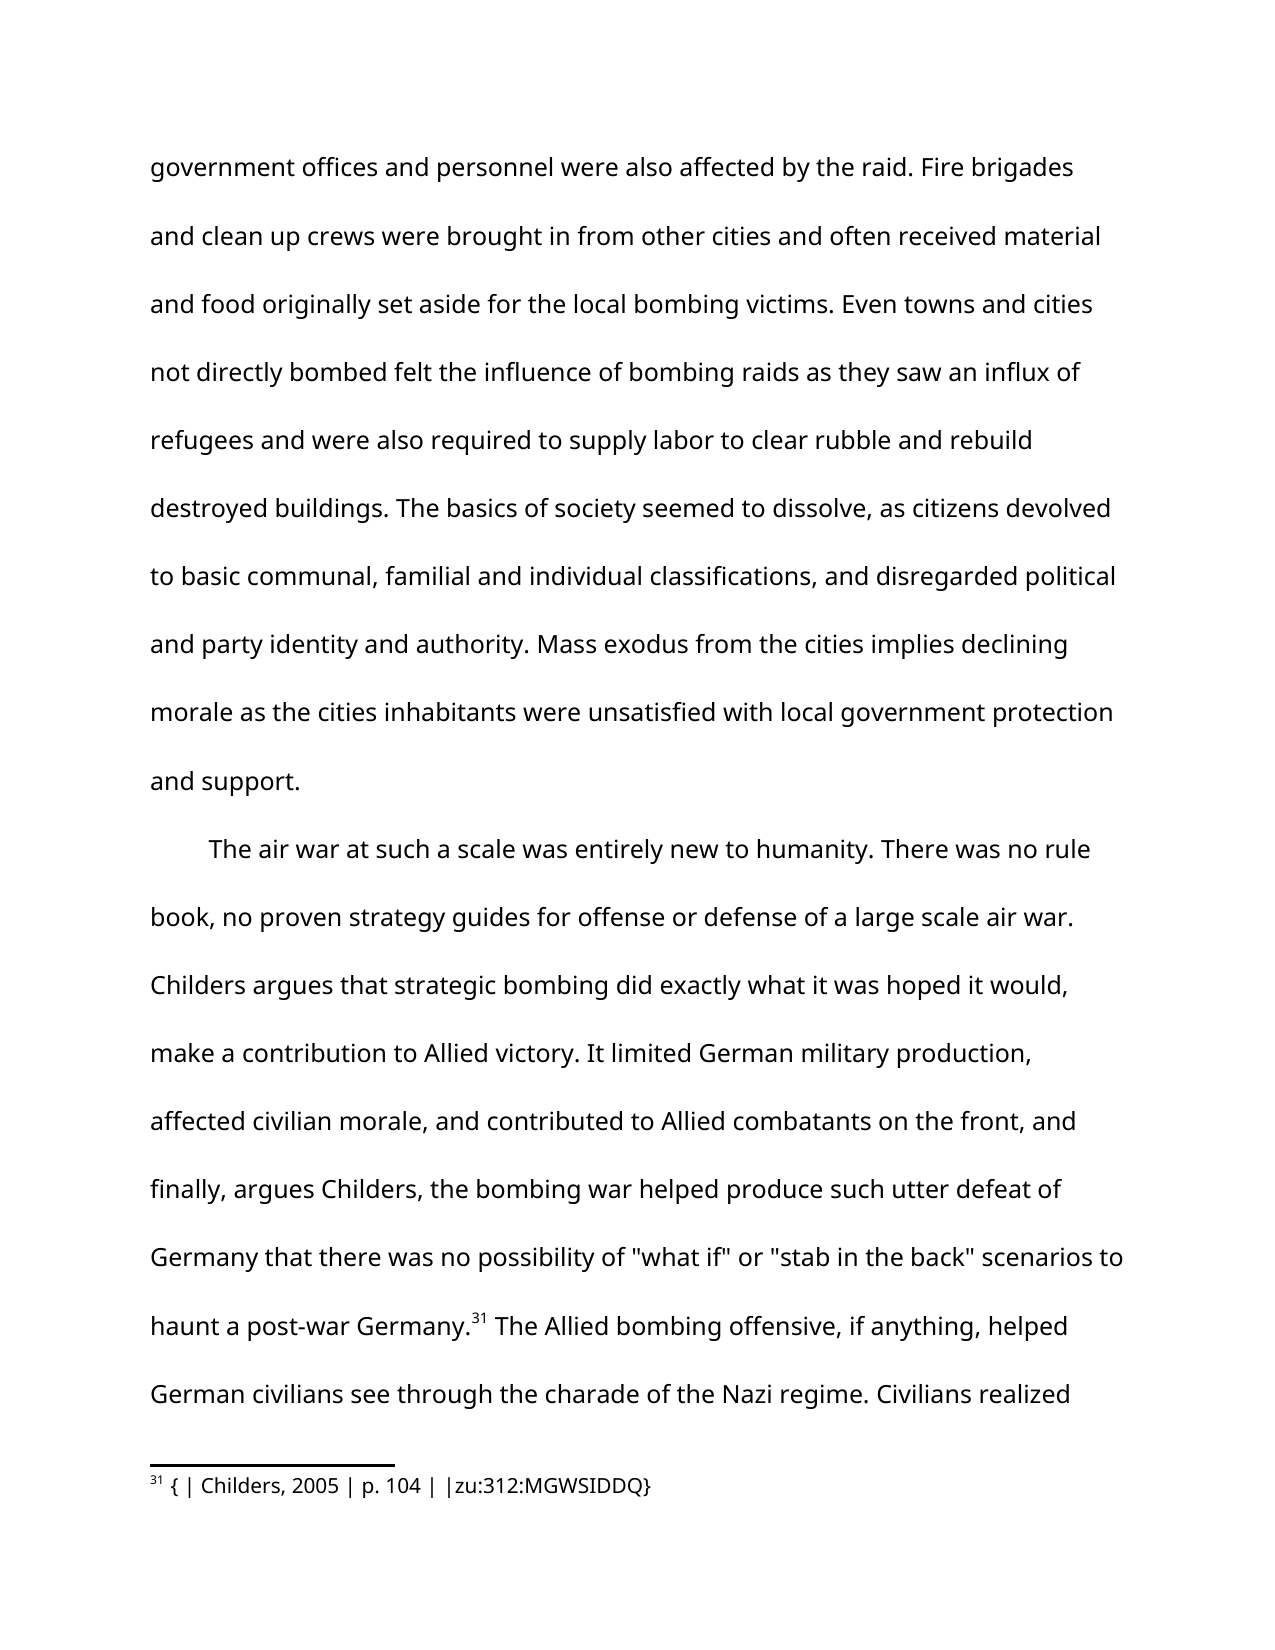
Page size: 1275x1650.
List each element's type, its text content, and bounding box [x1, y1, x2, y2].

text The air war at such a scale was entirely new to humanity. There was no rule book, no proven strategy guides for offense or defense of a large scale air war. Childers argues that strategic bombing did exactly what it was hoped it would, make a contribution to Allied victory. It limited German military production, affected civilian morale, and contributed to Allied combatants on the front, and finally, argues Childers, the bombing war helped produce such utter defeat of Germany that there was no possibility of "what if" or "stab in the back" scenarios to haunt a post-war Germany. The Allied bombing offensive, if anything, helped German civilians see through the charade of the Nazi regime. Civilians realized [150, 831, 1125, 1410]
text government offices and personnel were also affected by the raid. Fire brigades and clean up crews were brought in from other cities and often received material and food originally set aside for the local bombing victims. Even towns and cities not directly bombed felt the influence of bombing raids as they saw an influx of refugees and were also required to supply labor to clear rubble and rebuild destroyed buildings. The basics of society seemed to dissolve, as citizens devolved to basic communal, familial and individual classifications, and disregarded political and party identity and authority. Mass exodus from the cities implies declining morale as the cities inhabitants were unsatisfied with local government protection and support. [150, 150, 1125, 797]
text { | Childers, 2005 | p. 104 | |zu:312:MGWSIDDQ} [150, 1472, 1125, 1500]
